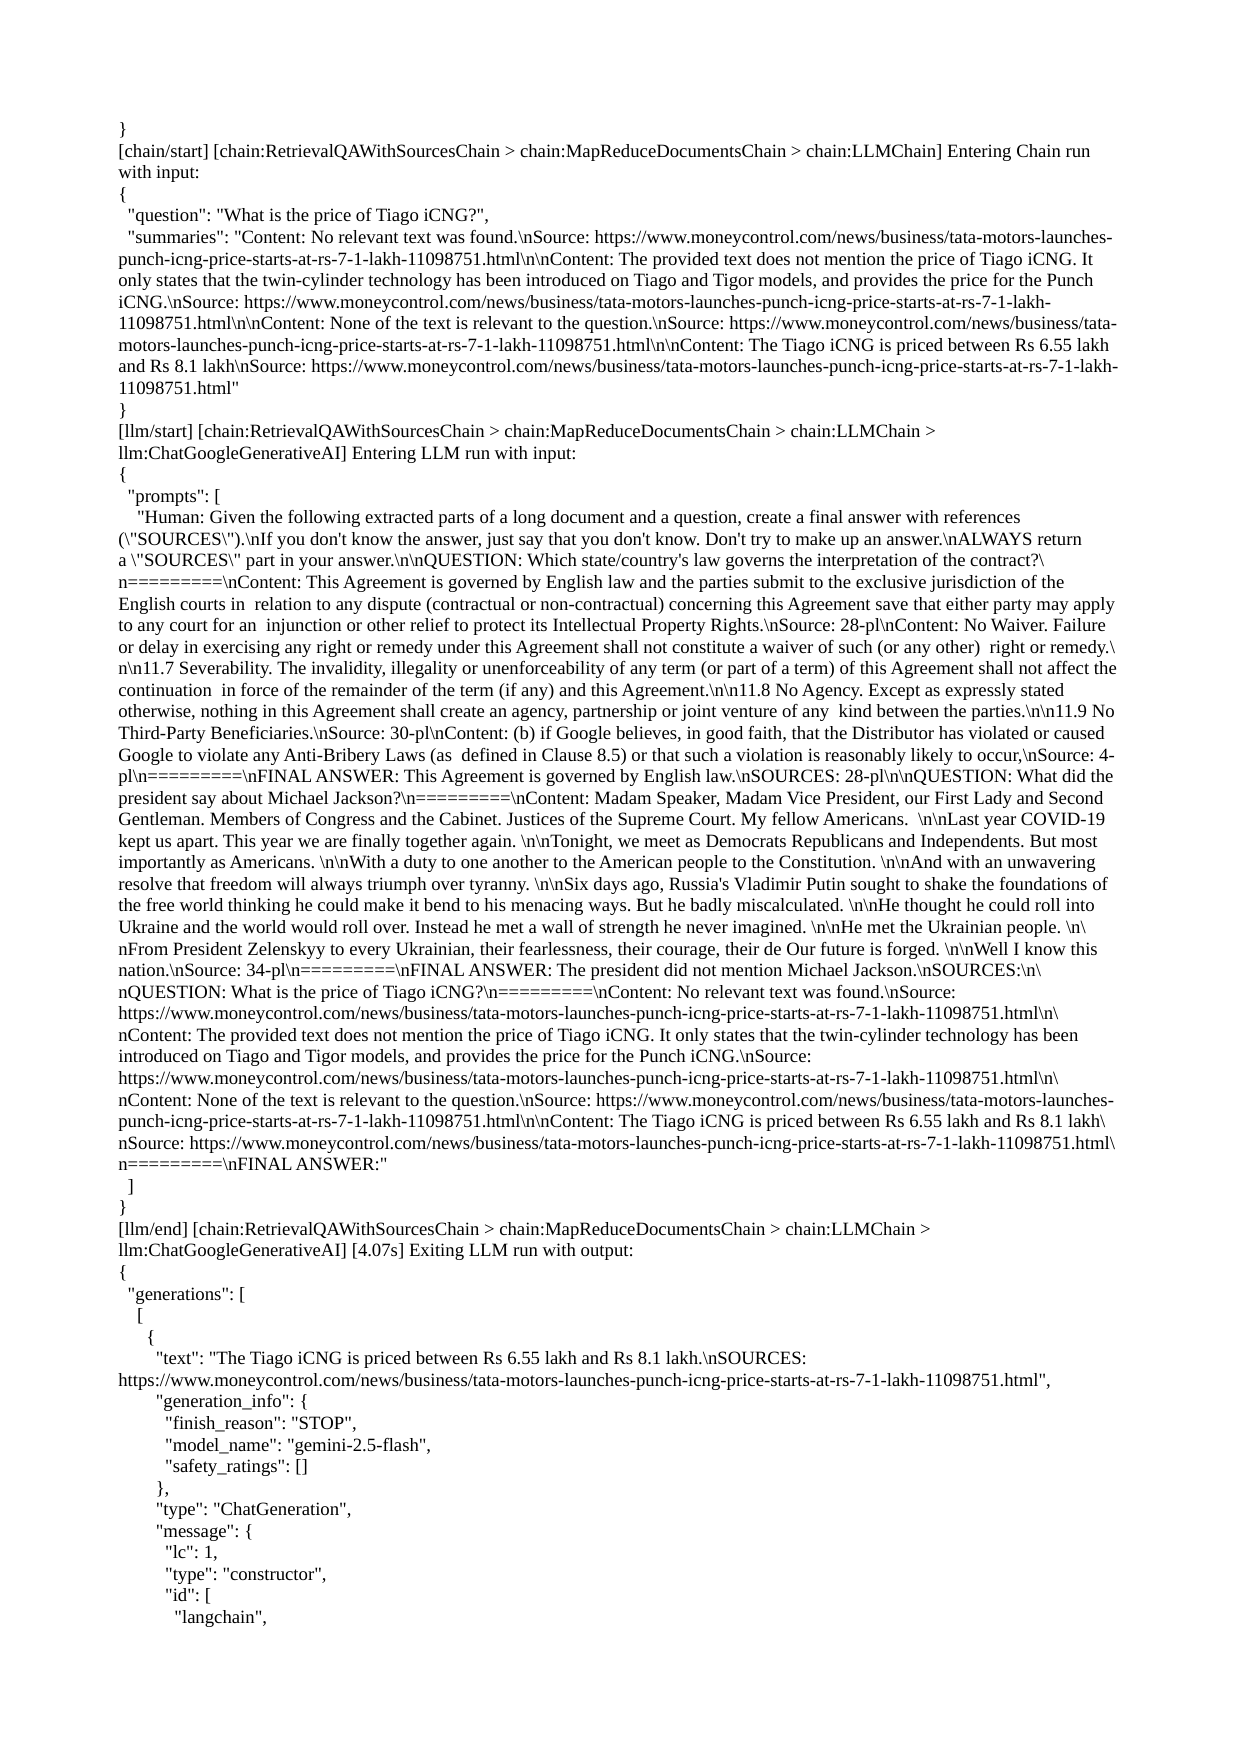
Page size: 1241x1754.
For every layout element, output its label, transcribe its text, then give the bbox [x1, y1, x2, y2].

text "generations": [ [118, 1282, 1122, 1304]
text "Human: Given the following extracted parts of a long document and a question, create a final answer with references (\"SOURCES\").\nIf you don't know the answer, just say that you don't know. Don't try to make up an answer.\nALWAYS return a \"SOURCES\" part in your answer.\n\nQUESTION: Which state/country's law governs the interpretation of the contract?\n=========\nContent: This Agreement is governed by English law and the parties submit to the exclusive jurisdiction of the English courts in relation to any dispute (contractual or non-contractual) concerning this Agreement save that either party may apply to any court for an injunction or other relief to protect its Intellectual Property Rights.\nSource: 28-pl\nContent: No Waiver. Failure or delay in exercising any right or remedy under this Agreement shall not constitute a waiver of such (or any other) right or remedy.\n\n11.7 Severability. The invalidity, illegality or unenforceability of any term (or part of a term) of this Agreement shall not affect the continuation in force of the remainder of the term (if any) and this Agreement.\n\n11.8 No Agency. Except as expressly stated otherwise, nothing in this Agreement shall create an agency, partnership or joint venture of any kind between the parties.\n\n11.9 No Third-Party Beneficiaries.\nSource: 30-pl\nContent: (b) if Google believes, in good faith, that the Distributor has violated or caused Google to violate any Anti-Bribery Laws (as defined in Clause 8.5) or that such a violation is reasonably likely to occur,\nSource: 4-pl\n=========\nFINAL ANSWER: This Agreement is governed by English law.\nSOURCES: 28-pl\n\nQUESTION: What did the president say about Michael Jackson?\n=========\nContent: Madam Speaker, Madam Vice President, our First Lady and Second Gentleman. Members of Congress and the Cabinet. Justices of the Supreme Court. My fellow Americans. \n\nLast year COVID-19 kept us apart. This year we are finally together again. \n\nTonight, we meet as Democrats Republicans and Independents. But most importantly as Americans. \n\nWith a duty to one another to the American people to the Constitution. \n\nAnd with an unwavering resolve that freedom will always triumph over tyranny. \n\nSix days ago, Russia's Vladimir Putin sought to shake the foundations of the free world thinking he could make it bend to his menacing ways. But he badly miscalculated. \n\nHe thought he could roll into Ukraine and the world would roll over. Instead he met a wall of strength he never imagined. \n\nHe met the Ukrainian people. \n\nFrom President Zelenskyy to every Ukrainian, their fearlessness, their courage, their de Our future is forged. \n\nWell I know this nation.\nSource: 34-pl\n=========\nFINAL ANSWER: The president did not mention Michael Jackson.\nSOURCES:\n\nQUESTION: What is the price of Tiago iCNG?\n=========\nContent: No relevant text was found.\nSource: https://www.moneycontrol.com/news/business/tata-motors-launches-punch-icng-price-starts-at-rs-7-1-lakh-11098751.html\n\nContent: The provided text does not mention the price of Tiago iCNG. It only states that the twin-cylinder technology has been introduced on Tiago and Tigor models, and provides the price for the Punch iCNG.\nSource: https://www.moneycontrol.com/news/business/tata-motors-launches-punch-icng-price-starts-at-rs-7-1-lakh-11098751.html\n\nContent: None of the text is relevant to the question.\nSource: https://www.moneycontrol.com/news/business/tata-motors-launches-punch-icng-price-starts-at-rs-7-1-lakh-11098751.html\n\nContent: The Tiago iCNG is priced between Rs 6.55 lakh and Rs 8.1 lakh\nSource: https://www.moneycontrol.com/news/business/tata-motors-launches-punch-icng-price-starts-at-rs-7-1-lakh-11098751.html\n=========\nFINAL ANSWER:" [118, 506, 1122, 1175]
text "message": { [118, 1520, 1122, 1541]
text "generation_info": { [118, 1390, 1122, 1412]
text { [118, 183, 1122, 204]
text "question": "What is the price of Tiago iCNG?", [118, 204, 1122, 226]
text "lc": 1, [118, 1541, 1122, 1563]
text { [118, 1326, 1122, 1347]
text } [118, 398, 1122, 420]
text "summaries": "Content: No relevant text was found.\nSource: https://www.moneycontrol.com/news/business/tata-motors-launches-punch-icng-price-starts-at-rs-7-1-lakh-11098751.html\n\nContent: The provided text does not mention the price of Tiago iCNG. It only states that the twin-cylinder technology has been introduced on Tiago and Tigor models, and provides the price for the Punch iCNG.\nSource: https://www.moneycontrol.com/news/business/tata-motors-launches-punch-icng-price-starts-at-rs-7-1-lakh-11098751.html\n\nContent: None of the text is relevant to the question.\nSource: https://www.moneycontrol.com/news/business/tata-motors-launches-punch-icng-price-starts-at-rs-7-1-lakh-11098751.html\n\nContent: The Tiago iCNG is priced between Rs 6.55 lakh and Rs 8.1 lakh\nSource: https://www.moneycontrol.com/news/business/tata-motors-launches-punch-icng-price-starts-at-rs-7-1-lakh-11098751.html" [118, 226, 1122, 398]
text { [118, 463, 1122, 485]
text "langchain", [118, 1606, 1122, 1627]
text "text": "The Tiago iCNG is priced between Rs 6.55 lakh and Rs 8.1 lakh.\nSOURCES: https://www.moneycontrol.com/news/business/tata-motors-launches-punch-icng-price-starts-at-rs-7-1-lakh-11098751.html", [118, 1347, 1122, 1390]
text "safety_ratings": [] [118, 1455, 1122, 1477]
text [chain/start] [chain:RetrievalQAWithSourcesChain > chain:MapReduceDocumentsChain > chain:LLMChain] Entering Chain run with input: [118, 140, 1122, 183]
text [ [118, 1304, 1122, 1326]
text "type": "constructor", [118, 1563, 1122, 1584]
text "model_name": "gemini-2.5-flash", [118, 1433, 1122, 1455]
text }, [118, 1477, 1122, 1498]
text } [118, 118, 1122, 140]
text "id": [ [118, 1584, 1122, 1606]
text ] [118, 1175, 1122, 1196]
text [llm/start] [chain:RetrievalQAWithSourcesChain > chain:MapReduceDocumentsChain > chain:LLMChain > llm:ChatGoogleGenerativeAI] Entering LLM run with input: [118, 420, 1122, 463]
text "prompts": [ [118, 485, 1122, 506]
text "finish_reason": "STOP", [118, 1412, 1122, 1433]
text } [118, 1196, 1122, 1218]
text "type": "ChatGeneration", [118, 1498, 1122, 1520]
text [llm/end] [chain:RetrievalQAWithSourcesChain > chain:MapReduceDocumentsChain > chain:LLMChain > llm:ChatGoogleGenerativeAI] [4.07s] Exiting LLM run with output: [118, 1218, 1122, 1261]
text { [118, 1261, 1122, 1282]
